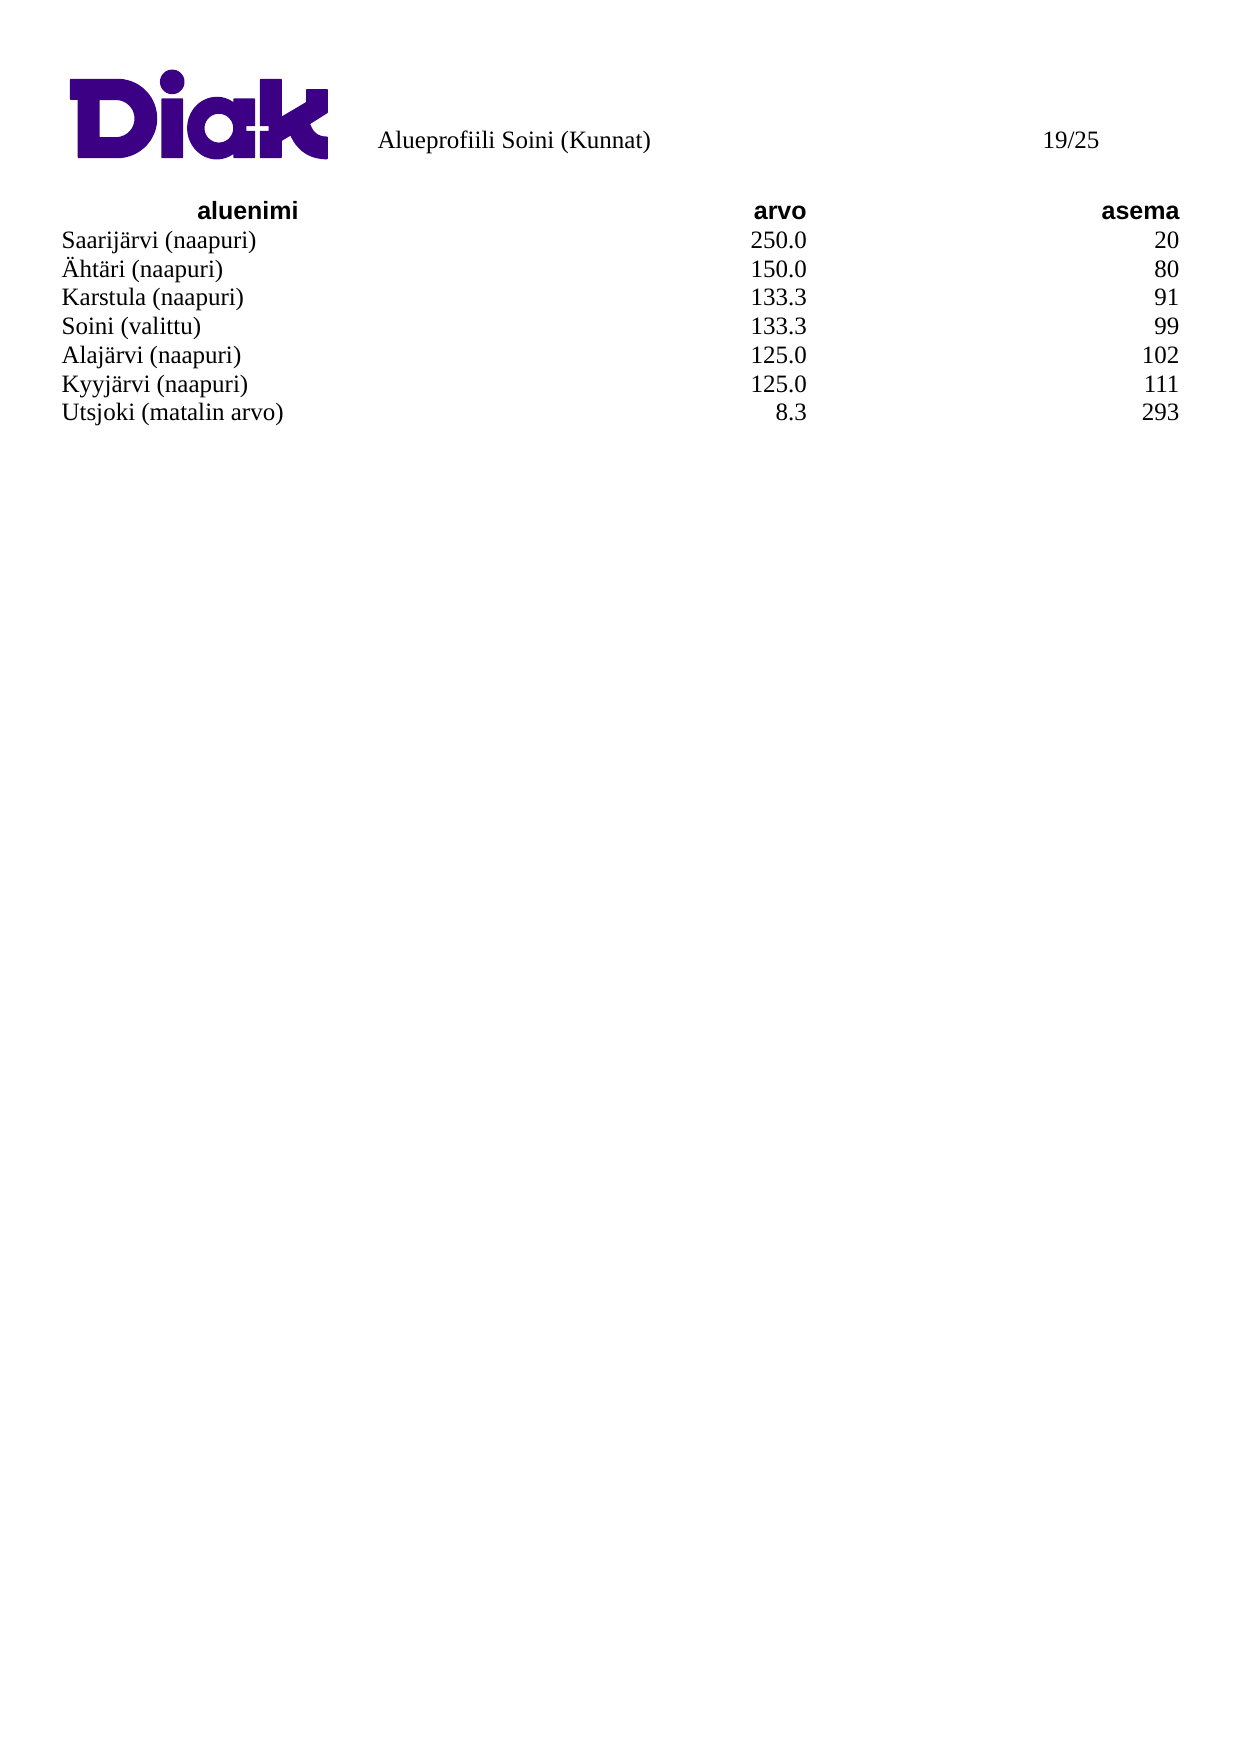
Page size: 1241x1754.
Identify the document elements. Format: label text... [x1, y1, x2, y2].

table_cell 91 [806, 283, 1179, 311]
table_cell 250.0 [434, 225, 806, 254]
table_cell 133.3 [434, 311, 806, 340]
table_cell 133.3 [434, 283, 806, 311]
table_header aluenimi [61, 196, 434, 225]
table_cell 8.3 [434, 398, 806, 426]
table_cell 150.0 [434, 254, 806, 282]
table_cell Ähtäri (naapuri) [61, 254, 434, 282]
table_cell Alajärvi (naapuri) [61, 340, 434, 369]
table_header arvo [434, 196, 806, 225]
table_cell Utsjoki (matalin arvo) [61, 398, 434, 426]
table_header asema [806, 196, 1179, 225]
table_cell 99 [806, 311, 1179, 340]
table_cell 20 [806, 225, 1179, 254]
table_cell 125.0 [434, 340, 806, 369]
table_cell 125.0 [434, 369, 806, 397]
table_cell 80 [806, 254, 1179, 282]
table_cell 102 [806, 340, 1179, 369]
table_cell Soini (valittu) [61, 311, 434, 340]
table_cell 293 [806, 398, 1179, 426]
table_cell Karstula (naapuri) [61, 283, 434, 311]
table_cell Saarijärvi (naapuri) [61, 225, 434, 254]
table_cell 111 [806, 369, 1179, 397]
table_cell Kyyjärvi (naapuri) [61, 369, 434, 397]
